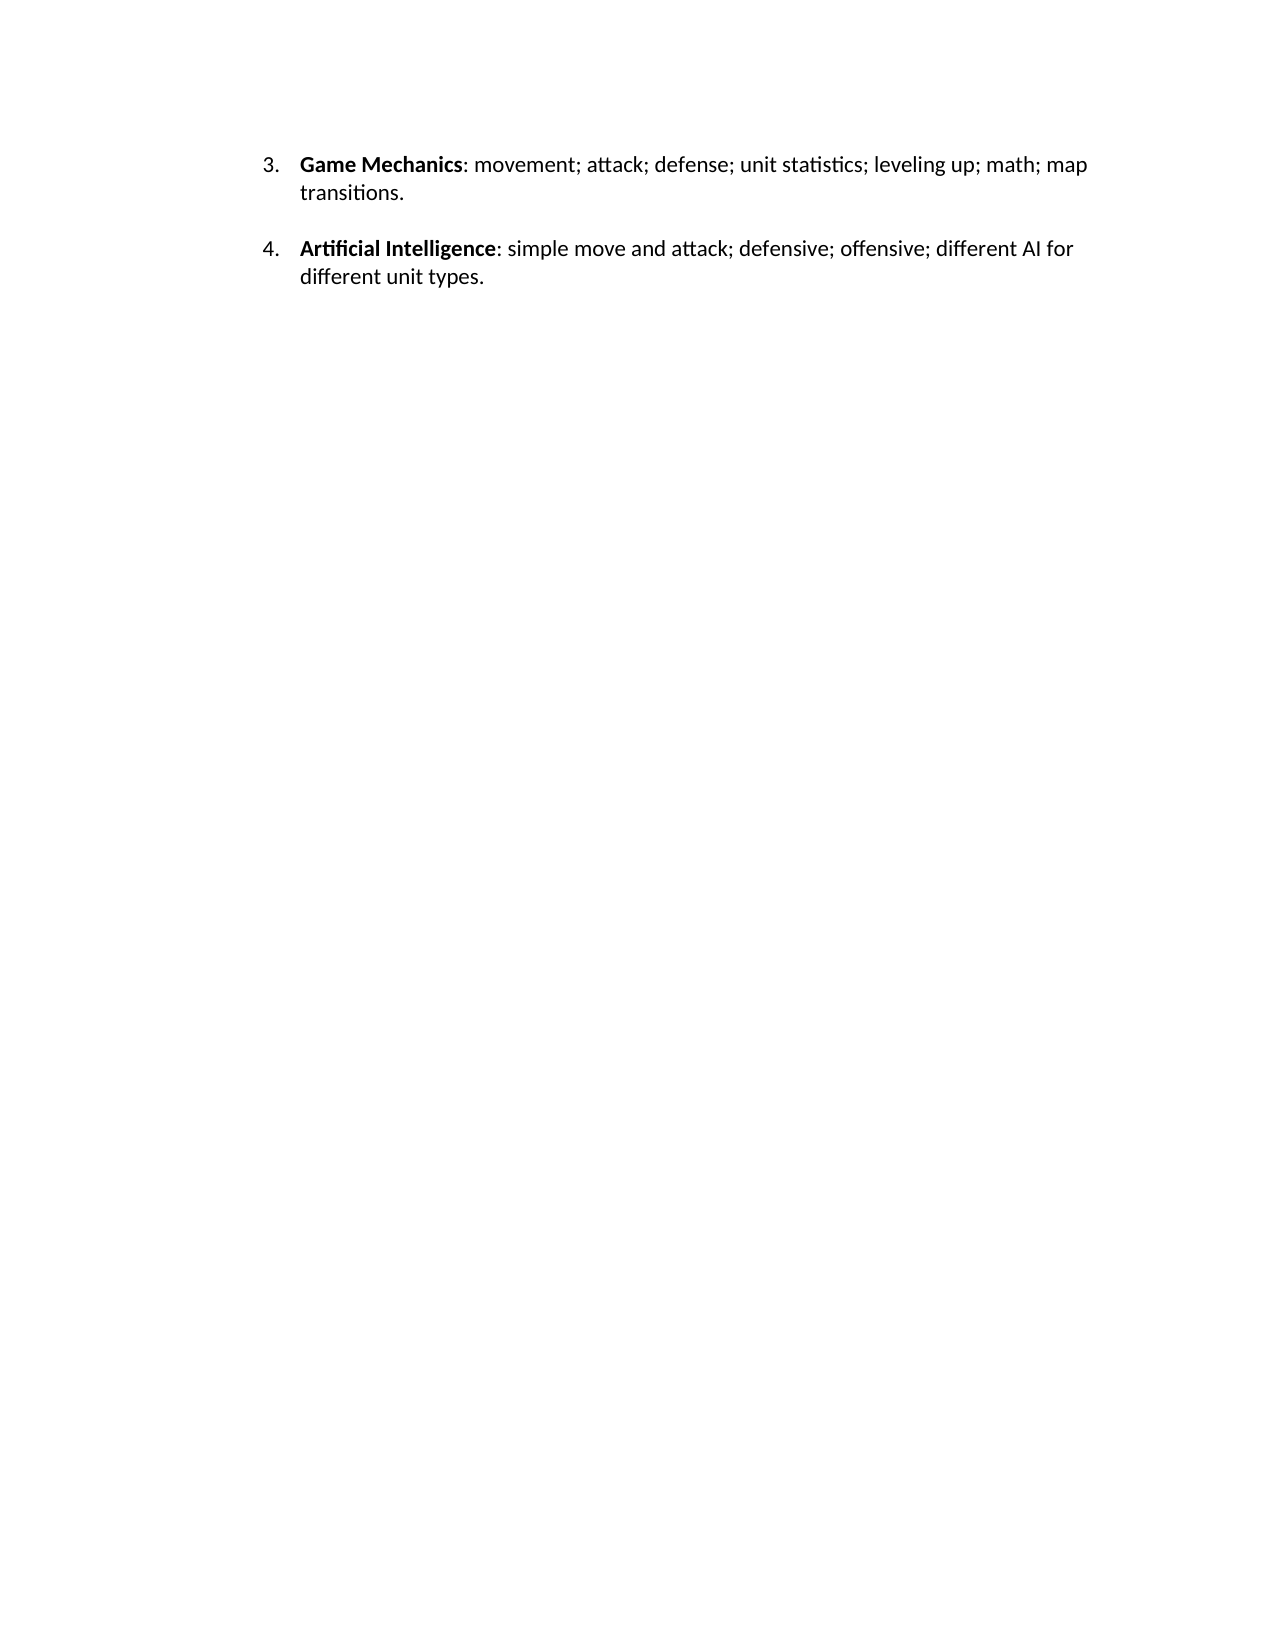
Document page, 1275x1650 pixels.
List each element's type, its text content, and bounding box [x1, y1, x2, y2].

list Artificial Intelligence: simple move and attack; defensive; offensive; different AI for different unit types. [262, 234, 1125, 290]
list Game Mechanics: movement; attack; defense; unit statistics; leveling up; math; map transitions. [262, 150, 1125, 206]
